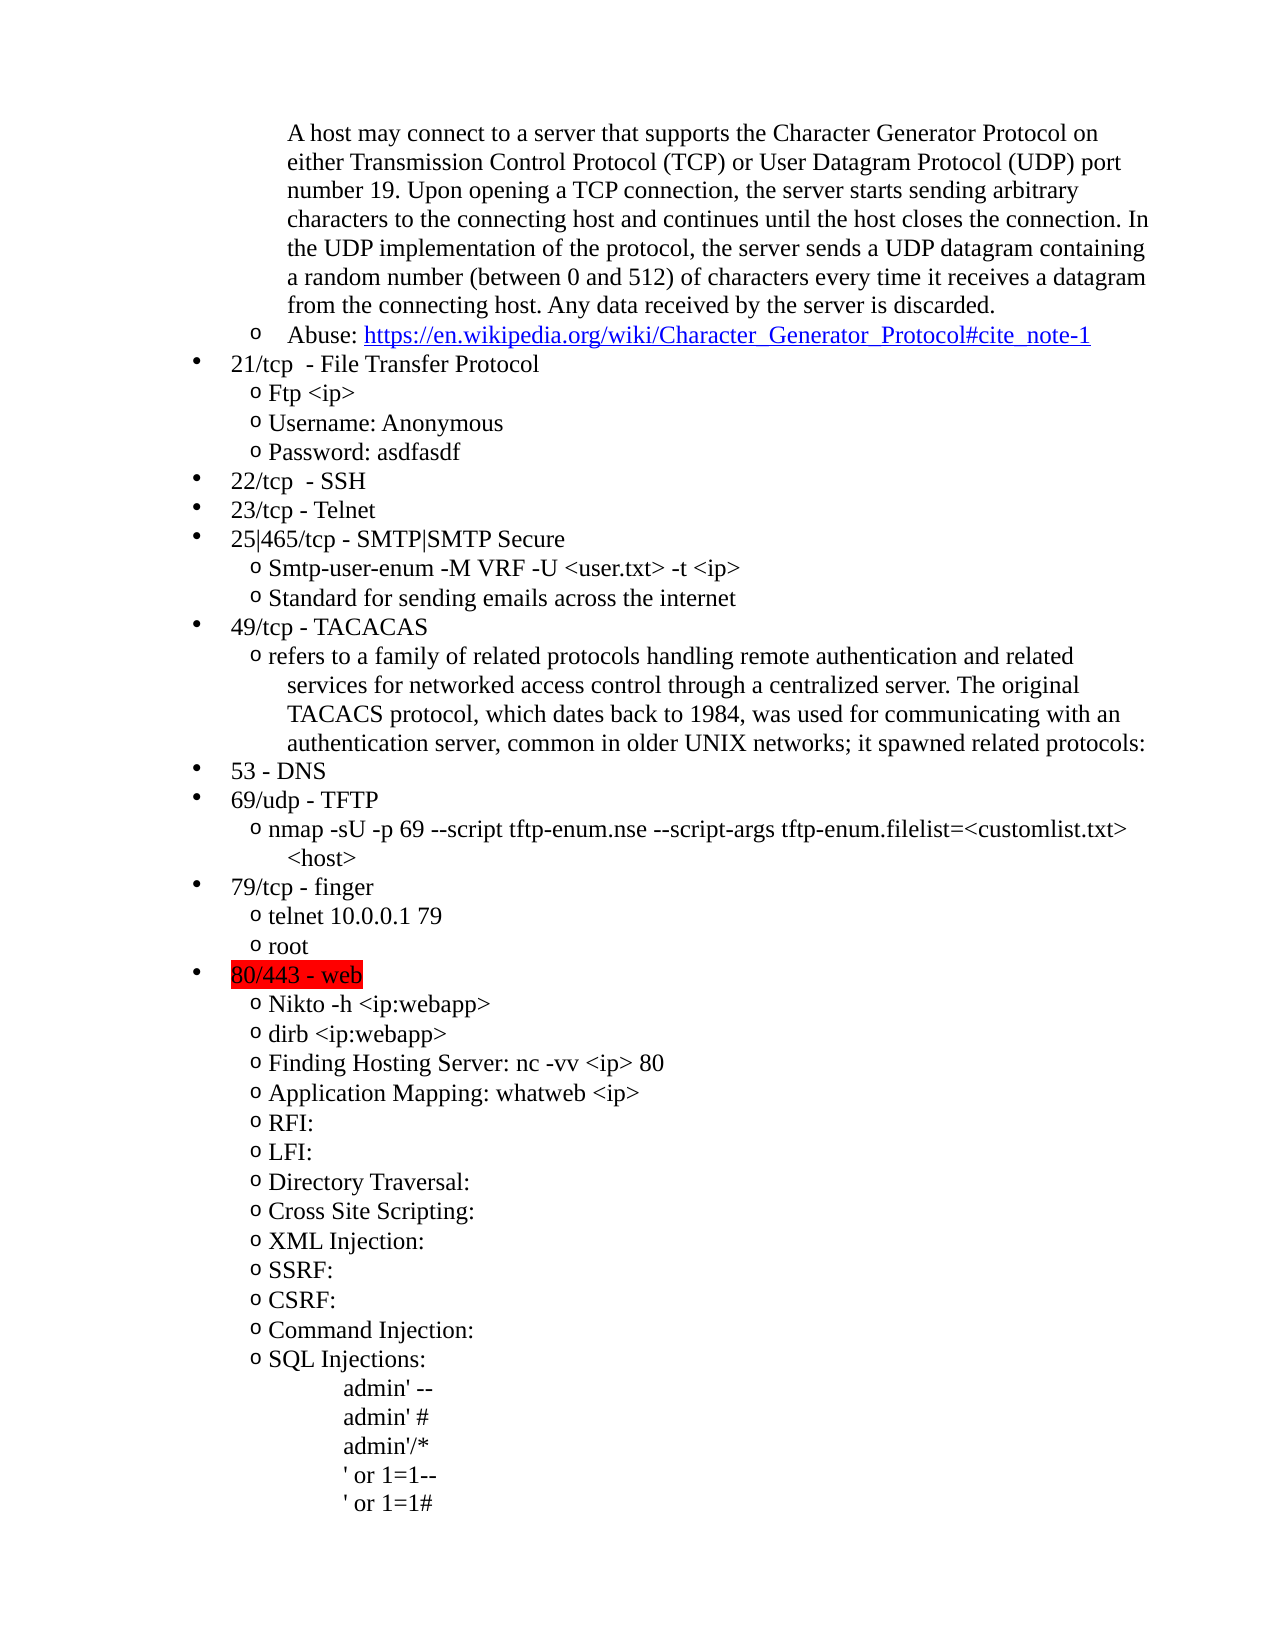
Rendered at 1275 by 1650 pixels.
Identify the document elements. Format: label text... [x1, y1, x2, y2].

list RFI: [249, 1107, 1157, 1137]
text ' or 1=1# [343, 1488, 1157, 1517]
list CSRF: [249, 1285, 1157, 1314]
list 23/tcp - Telnet [193, 495, 1157, 524]
list Nikto -h <ip:webapp> [249, 989, 1157, 1018]
text ' or 1=1-- [343, 1460, 1157, 1488]
text A host may connect to a server that supports the Character Generator Protocol on either Transmission Control Protocol (TCP) or User Datagram Protocol (UDP) port number 19. Upon opening a TCP connection, the server starts sending arbitrary characters to the connecting host and continues until the host closes the connection. In the UDP implementation of the protocol, the server sends a UDP datagram containing a random number (between 0 and 512) of characters every time it receives a datagram from the connecting host. Any data received by the server is discarded. [287, 118, 1157, 319]
list Cross Site Scripting: [249, 1196, 1157, 1226]
list Username: Anonymous [249, 407, 1157, 437]
list dirb <ip:webapp> [249, 1018, 1157, 1048]
list Directory Traversal: [249, 1166, 1157, 1196]
list SSRF: [249, 1255, 1157, 1285]
text admin'/* [343, 1431, 1157, 1460]
list 69/udp - TFTP [193, 785, 1157, 814]
list Application Mapping: whatweb <ip> [249, 1078, 1157, 1107]
list SQL Injections: [249, 1344, 1157, 1373]
list Ftp <ip> [249, 378, 1157, 407]
list XML Injection: [249, 1226, 1157, 1255]
list 80/443 - web [193, 960, 1157, 989]
list 25|465/tcp - SMTP|SMTP Secure [193, 524, 1157, 553]
list 53 - DNS [193, 756, 1157, 785]
list Smtp-user-enum -M VRF -U <user.txt> -t <ip> [249, 553, 1157, 582]
list nmap -sU -p 69 --script tftp-enum.nse --script-args tftp-enum.filelist=<customlist.txt> <host> [249, 814, 1157, 872]
list Abuse: https://en.wikipedia.org/wiki/Character_Generator_Protocol#cite_note-1 [249, 319, 1157, 349]
list refers to a family of related protocols handling remote authentication and related services for networked access control through a centralized server. The original TACACS protocol, which dates back to 1984, was used for communicating with an authentication server, common in older UNIX networks; it spawned related protocols: [249, 641, 1157, 756]
list root [249, 931, 1157, 960]
list telnet 10.0.0.1 79 [249, 901, 1157, 931]
list Command Injection: [249, 1314, 1157, 1344]
text admin' # [343, 1402, 1157, 1431]
list 22/tcp - SSH [193, 466, 1157, 495]
list Standard for sending emails across the internet [249, 582, 1157, 612]
list Finding Hosting Server: nc -vv <ip> 80 [249, 1048, 1157, 1078]
list 21/tcp - File Transfer Protocol [193, 349, 1157, 378]
text admin' -- [343, 1373, 1157, 1402]
list Password: asdfasdf [249, 437, 1157, 466]
list 79/tcp - finger [193, 872, 1157, 901]
list LFI: [249, 1137, 1157, 1166]
list 49/tcp - TACACAS [193, 612, 1157, 641]
